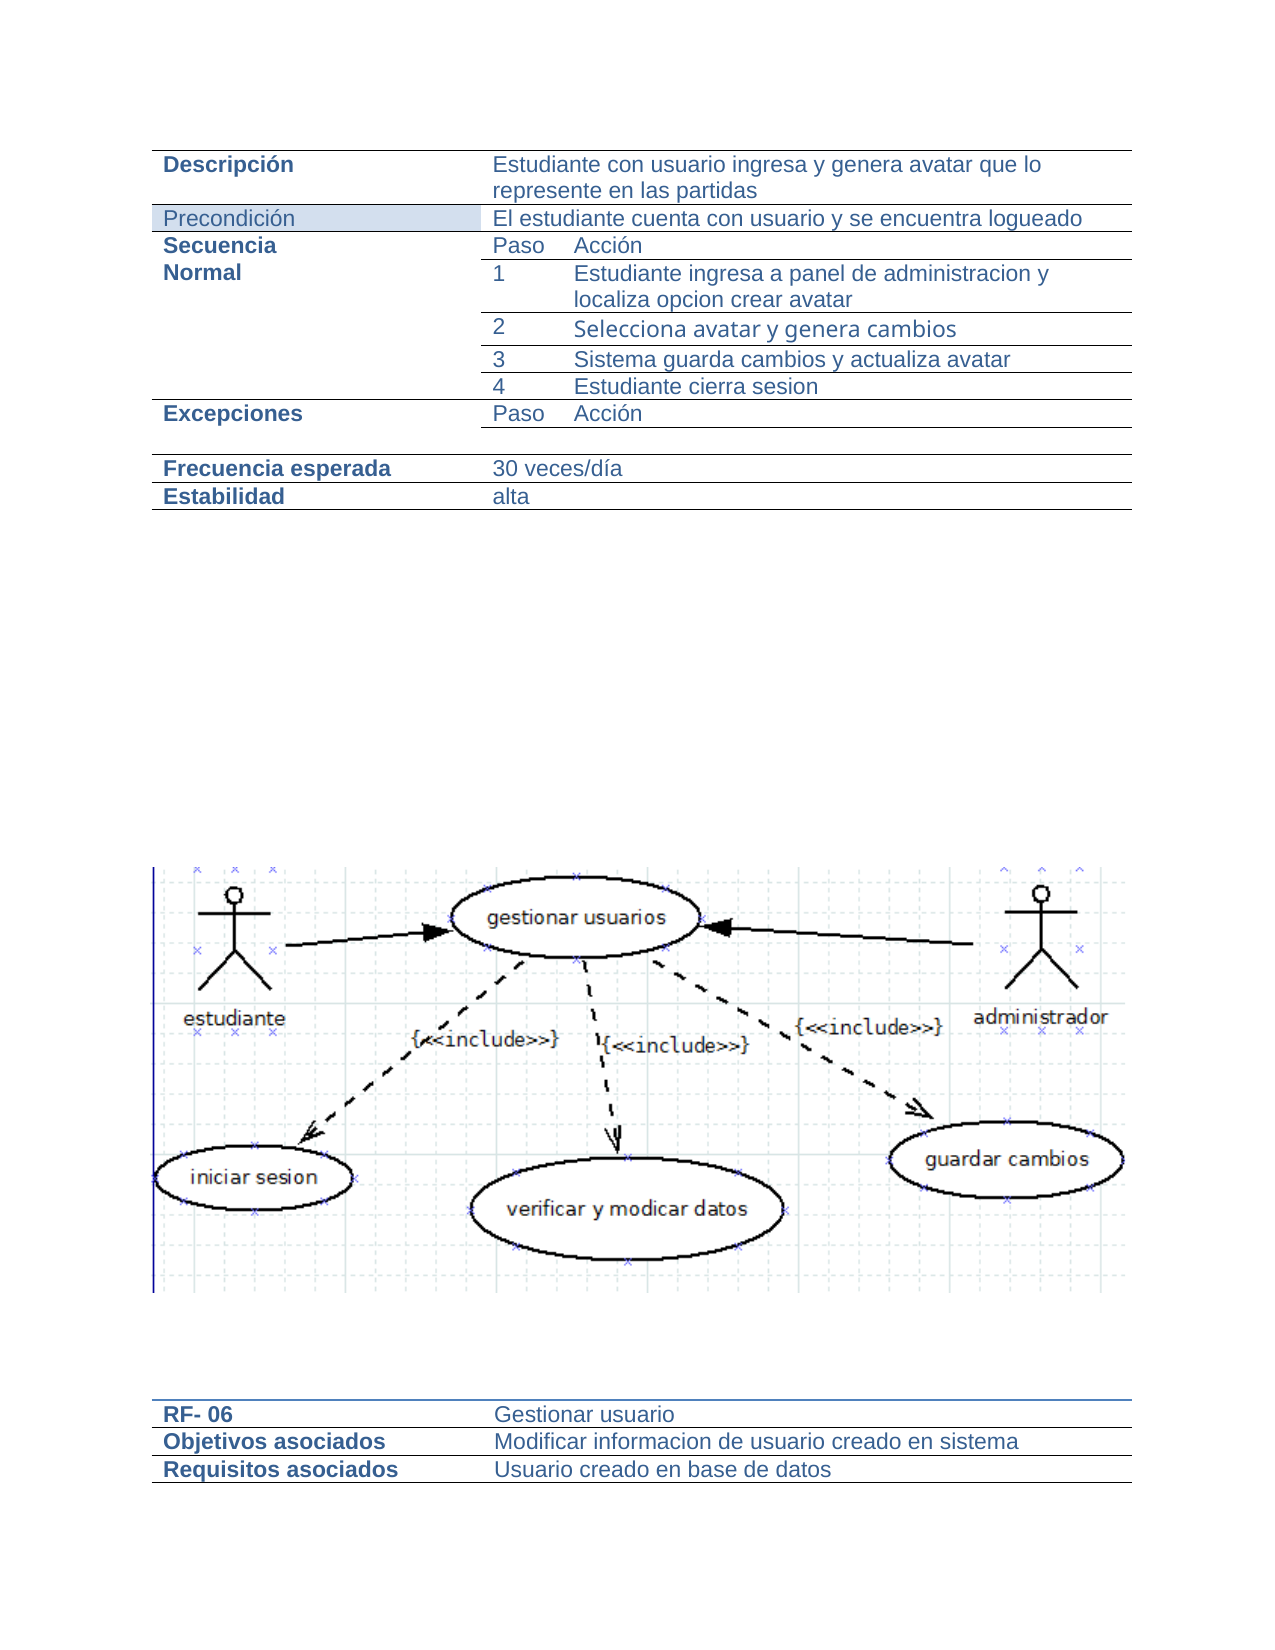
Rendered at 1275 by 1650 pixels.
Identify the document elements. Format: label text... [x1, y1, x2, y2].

table_cell Descripción [152, 151, 481, 204]
table_cell Estudiante ingresa a panel de administracion y localiza opcion crear avatar [563, 260, 1132, 312]
picture [150, 867, 1125, 1293]
table_cell Estudiante cierra sesion [563, 373, 1132, 399]
table_header RF- 06 [152, 1401, 483, 1427]
table_cell El estudiante cuenta con usuario y se encuentra logueado [481, 205, 1132, 231]
table_header Gestionar usuario [483, 1401, 1132, 1427]
table_cell Requisitos asociados [152, 1456, 483, 1482]
table_cell Paso [481, 400, 562, 427]
table_cell [481, 428, 562, 454]
table_cell Estudiante con usuario ingresa y genera avatar que lo represente en las partidas [481, 151, 1132, 204]
table_cell alta [481, 483, 1132, 509]
table_cell Excepciones [152, 400, 481, 454]
table_cell Estabilidad [152, 483, 481, 509]
table_cell 30 veces/día [481, 455, 1132, 482]
table_cell Precondición [152, 205, 481, 231]
table_cell Paso [481, 232, 562, 258]
table_cell Sistema guarda cambios y actualiza avatar [563, 346, 1132, 372]
table_cell Frecuencia esperada [152, 455, 481, 482]
table_cell 3 [481, 346, 562, 372]
table_cell Objetivos asociados [152, 1428, 483, 1454]
table_cell Secuencia Normal [152, 232, 481, 399]
table_cell 4 [481, 373, 562, 399]
table_cell Acción [563, 232, 1132, 258]
table_cell Modificar informacion de usuario creado en sistema [483, 1428, 1132, 1454]
table_cell [563, 428, 1132, 454]
table_cell Selecciona avatar y genera cambios [563, 313, 1132, 344]
table_cell 1 [481, 260, 562, 312]
table_cell 2 [481, 313, 562, 344]
table_cell Usuario creado en base de datos [483, 1456, 1132, 1482]
table_cell Acción [563, 400, 1132, 427]
